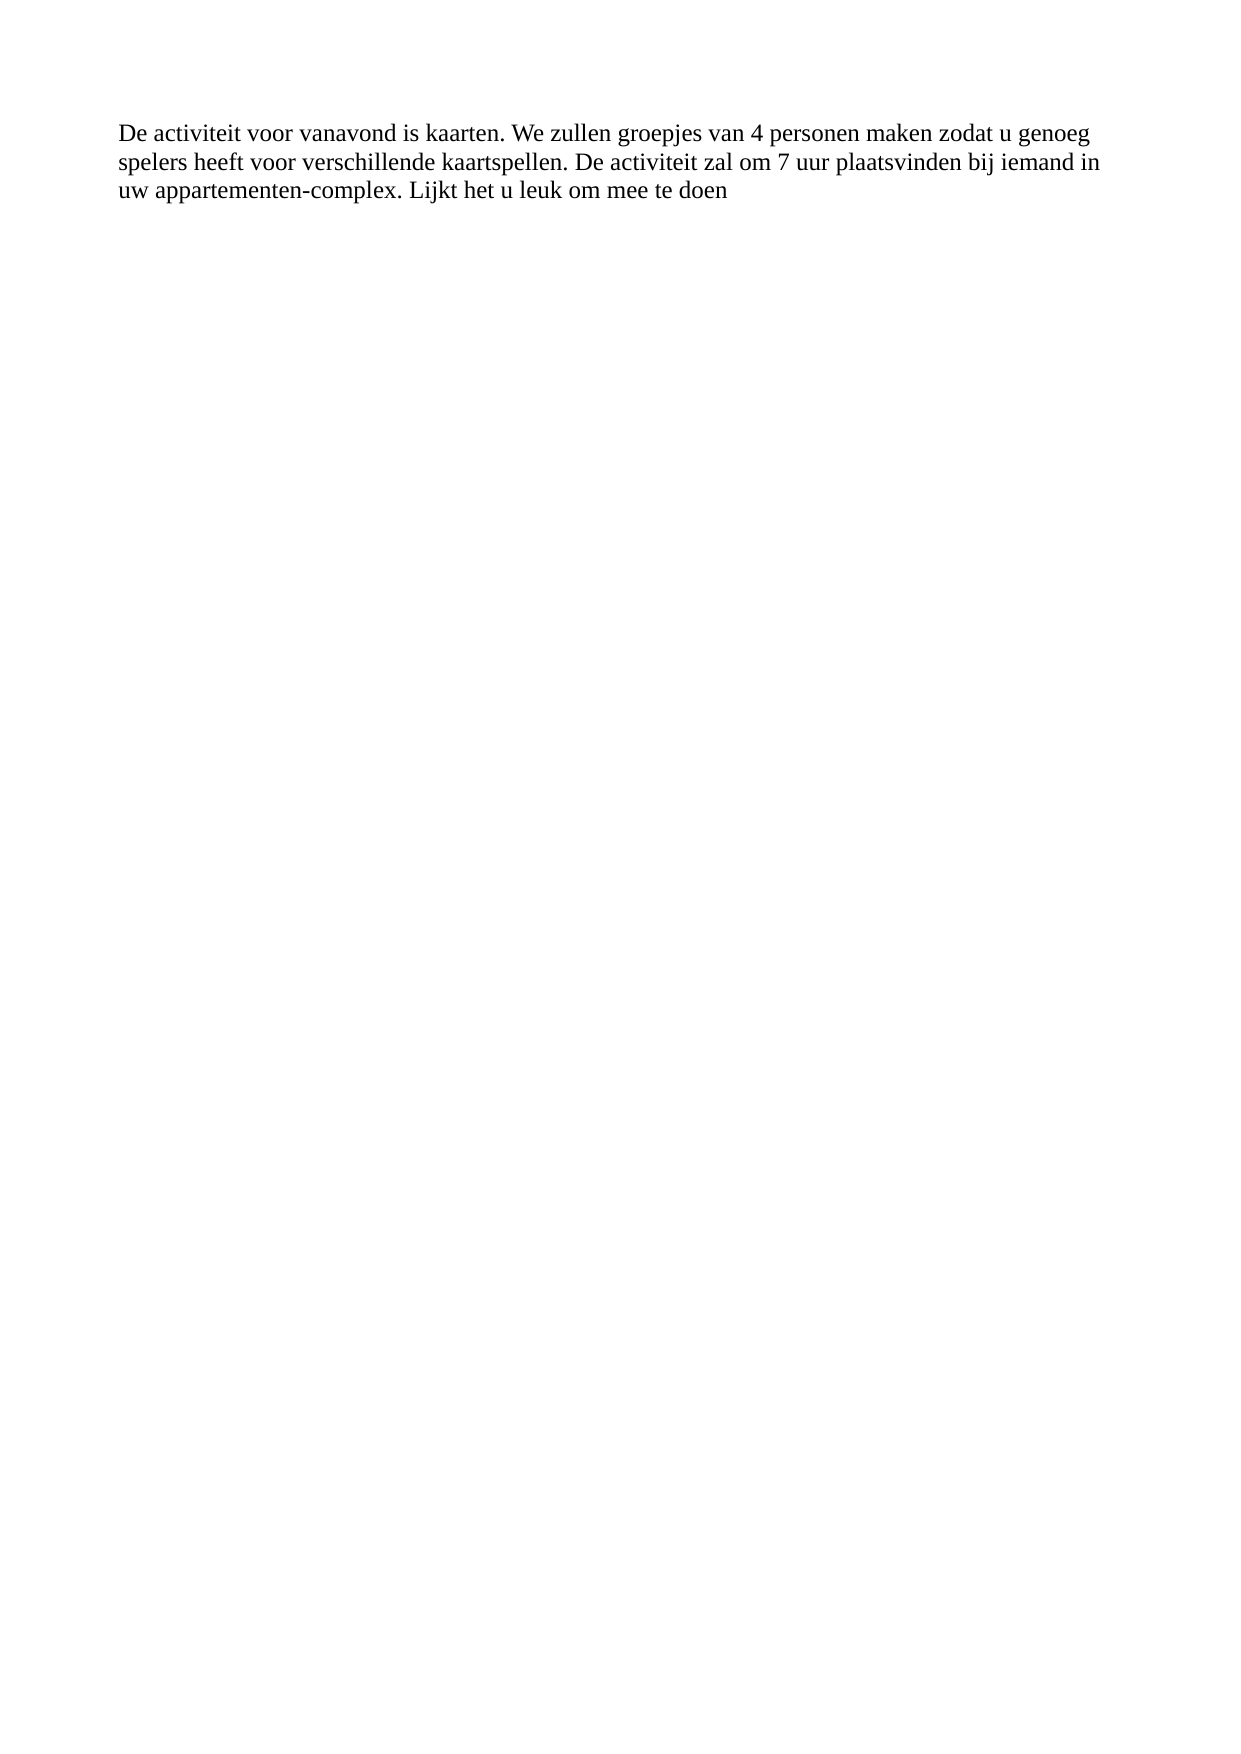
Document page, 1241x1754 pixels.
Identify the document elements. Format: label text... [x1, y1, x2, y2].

text De activiteit voor vanavond is kaarten. We zullen groepjes van 4 personen maken zodat u genoeg spelers heeft voor verschillende kaartspellen. De activiteit zal om 7 uur plaatsvinden bij iemand in uw appartementen-complex. Lijkt het u leuk om mee te doen [118, 118, 1122, 204]
